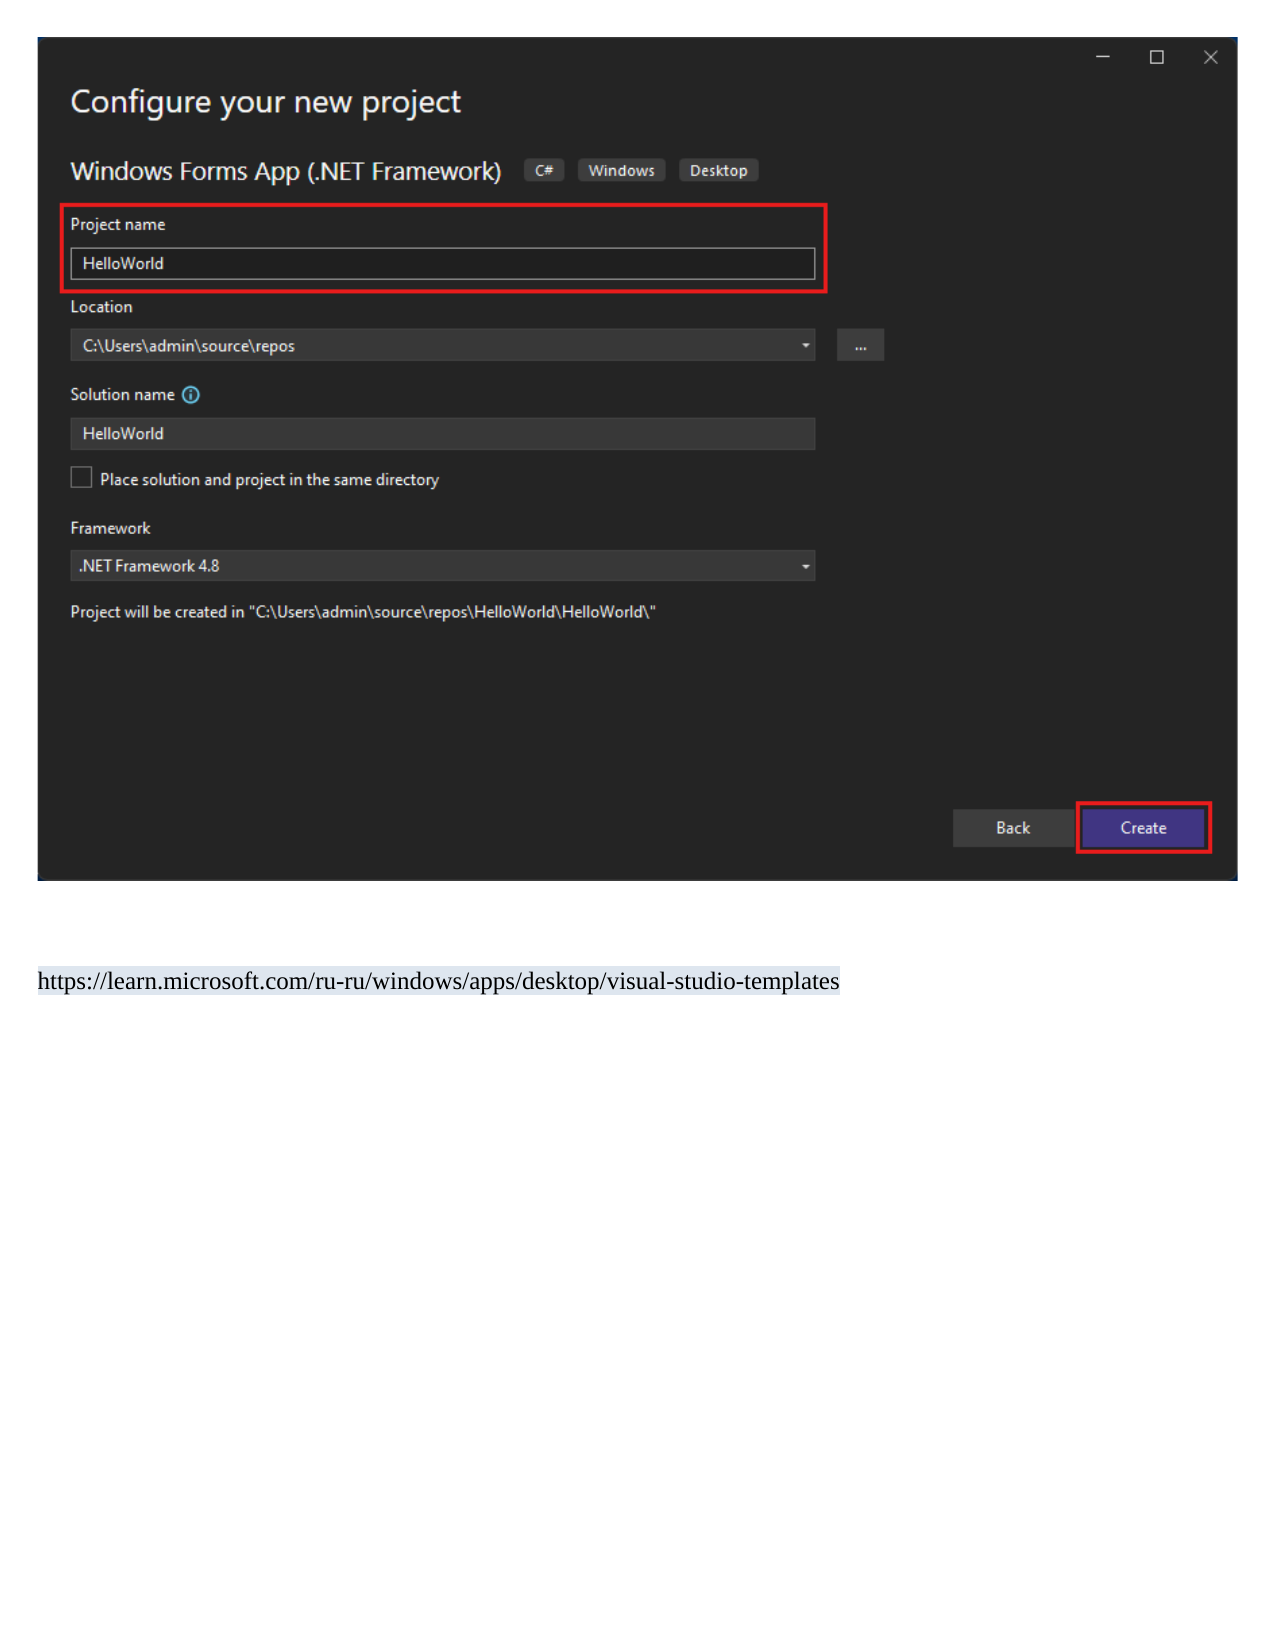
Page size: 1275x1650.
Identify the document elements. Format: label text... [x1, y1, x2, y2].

picture [37, 37, 1238, 881]
text https://learn.microsoft.com/ru-ru/windows/apps/desktop/visual-studio-templates [37, 966, 1237, 995]
